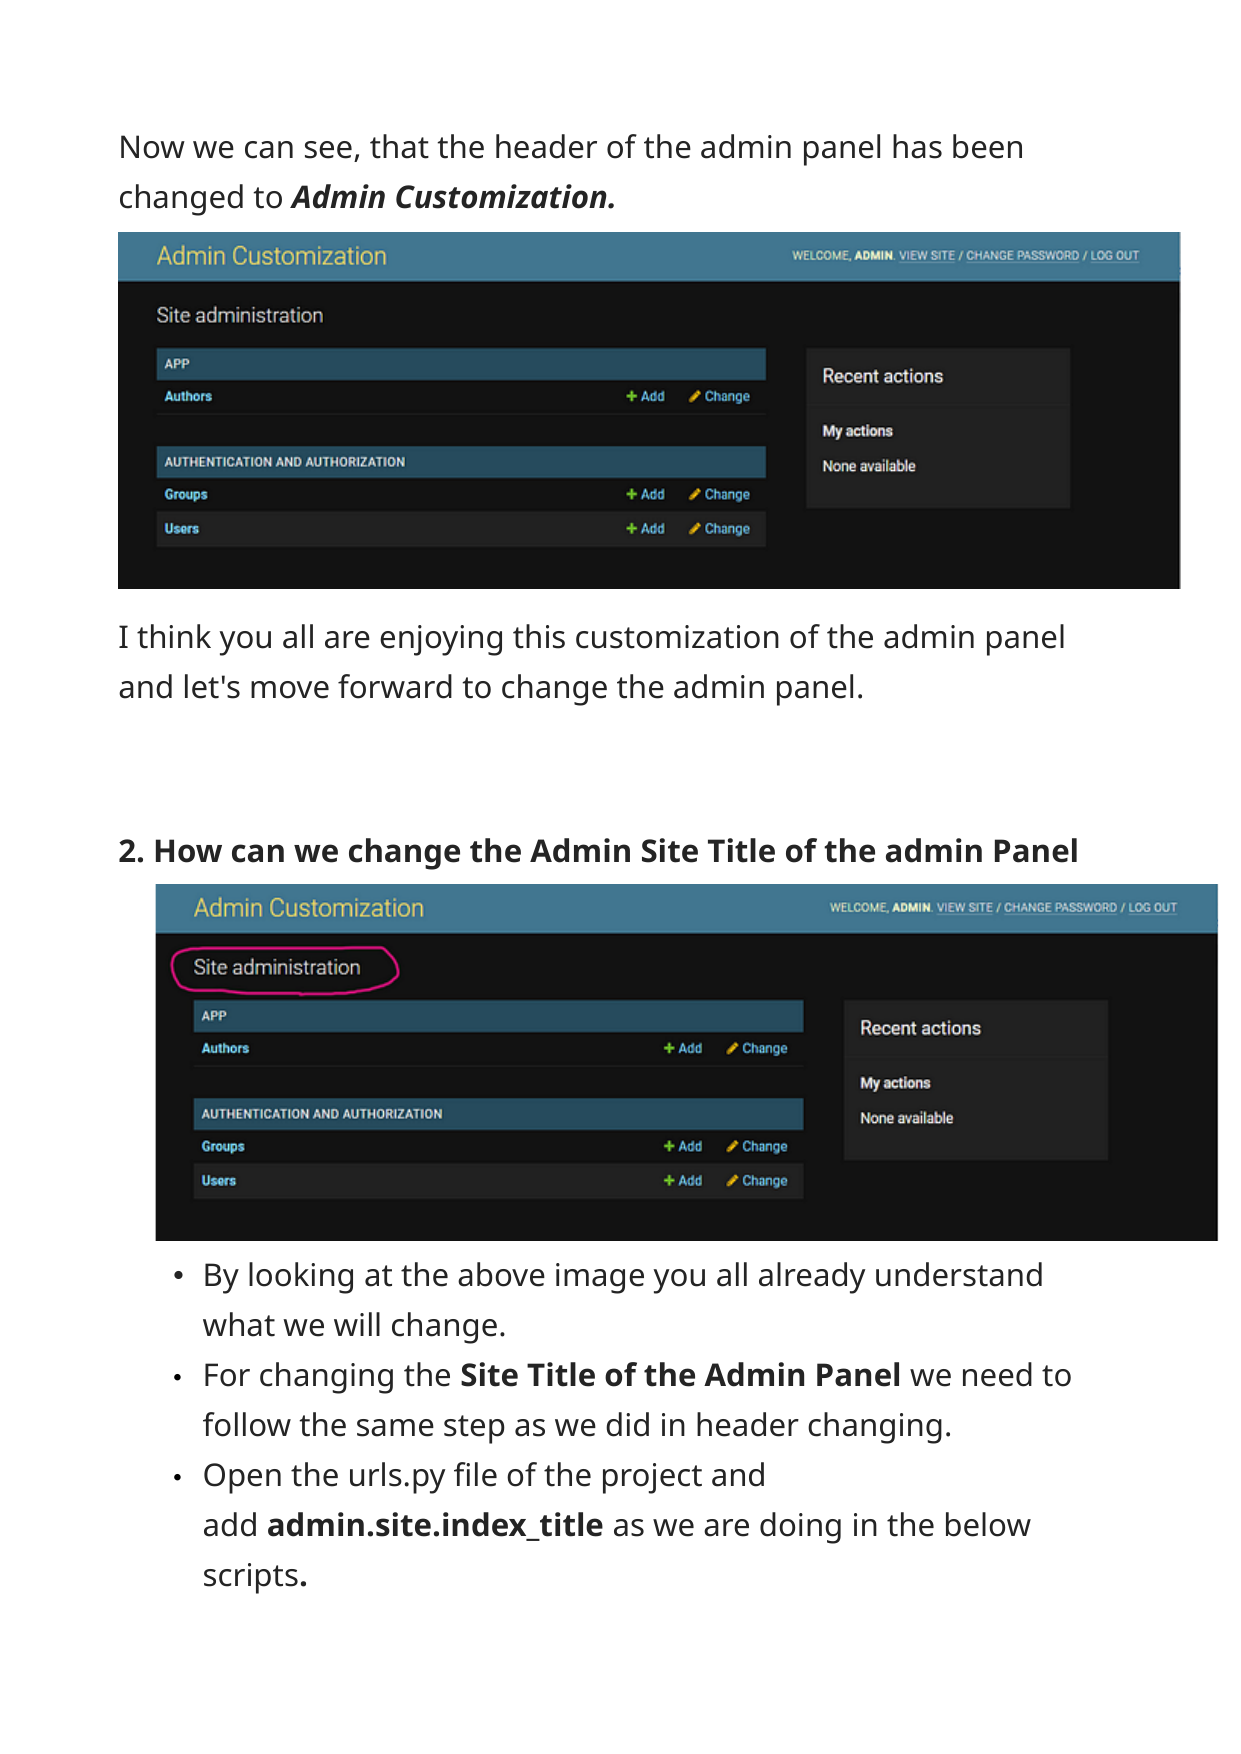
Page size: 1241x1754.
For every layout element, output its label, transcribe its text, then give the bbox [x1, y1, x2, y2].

list By looking at the above image you all already understand what we will change. [202, 1245, 1084, 1345]
text I think you all are enjoying this customization of the admin panel and let's move forward to change the admin panel. [118, 608, 1122, 708]
subtitle 2. How can we change the Admin Site Title of the admin Panel [118, 829, 1122, 872]
text Now we can see, that the header of the admin panel has been changed to Admin Customization. [118, 118, 1122, 218]
list For changing the Site Title of the Admin Panel we need to follow the same step as we did in header changing. [202, 1345, 1084, 1445]
picture [118, 232, 1181, 589]
list Open the urls.py file of the project and add admin.site.index_title as we are doing in the below scripts. [202, 1445, 1084, 1595]
picture [155, 884, 1219, 1241]
